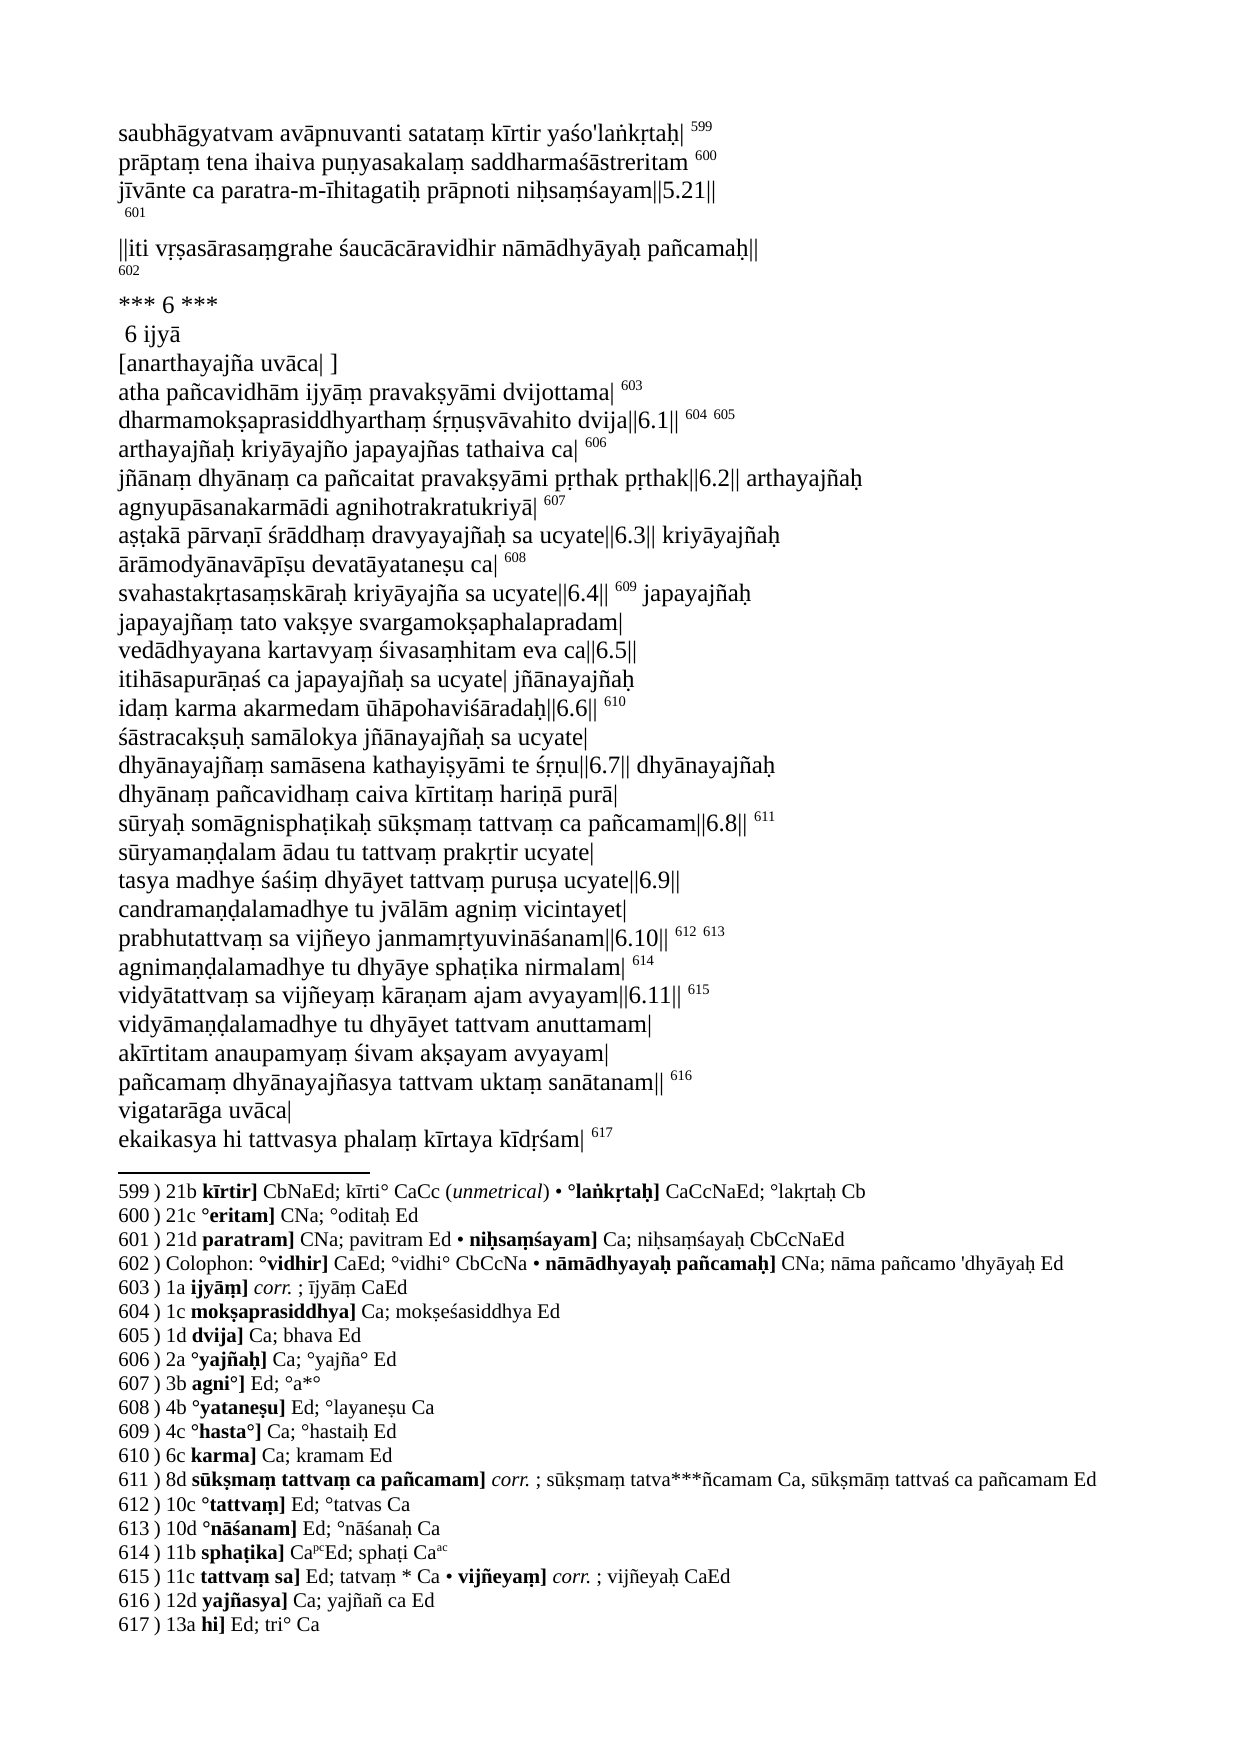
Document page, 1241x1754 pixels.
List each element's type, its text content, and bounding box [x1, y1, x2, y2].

text ) 11b sphaṭika] CapcEd; sphaṭi Caac [118, 1539, 1122, 1564]
text ) 1d dvija] Ca; bhava Ed [118, 1323, 1122, 1347]
text ārāmodyānavāpīṣu devatāyataneṣu ca| [118, 549, 1122, 578]
text ) 21c °eritam] CNa; °oditaḥ Ed [118, 1203, 1122, 1227]
text agnyupāsanakarmādi agnihotrakratukriyā| [118, 492, 1122, 521]
text sūryamaṇḍalam ādau tu tattvaṃ prakṛtir ucyate| [118, 837, 1122, 866]
text jīvānte ca paratra-m-īhitagatiḥ prāpnoti niḥsaṃśayam||5.21|| [118, 176, 1122, 204]
text akīrtitam anaupamyaṃ śivam akṣayam avyayam| [118, 1038, 1122, 1067]
text saubhāgyatvam avāpnuvanti satataṃ kīrtir yaśo'laṅkṛtaḥ| [118, 118, 1122, 147]
text vigatarāga uvāca| [118, 1096, 1122, 1124]
text agnimaṇḍalamadhye tu dhyāye sphaṭika nirmalam| [118, 952, 1122, 981]
text ) 4c °hasta°] Ca; °hastaiḥ Ed [118, 1419, 1122, 1443]
text arthayajñaḥ kriyāyajño japayajñas tathaiva ca| [118, 434, 1122, 463]
text dhyānayajñaṃ samāsena kathayiṣyāmi te śṛṇu||6.7|| dhyānayajñaḥ [118, 751, 1122, 779]
text japayajñaṃ tato vakṣye svargamokṣaphalapradam| [118, 607, 1122, 636]
text ||iti vṛṣasārasaṃgrahe śaucācāravidhir nāmādhyāyaḥ pañcamaḥ|| [118, 233, 1122, 262]
text dhyānaṃ pañcavidhaṃ caiva kīrtitaṃ hariṇā purā| [118, 779, 1122, 808]
text vidyātattvaṃ sa vijñeyaṃ kāraṇam ajam avyayam||6.11|| [118, 981, 1122, 1009]
text vedādhyayana kartavyaṃ śivasaṃhitam eva ca||6.5|| [118, 636, 1122, 664]
text ) 1c mokṣaprasiddhya] Ca; mokṣeśasiddhya Ed [118, 1299, 1122, 1323]
text ) 10c °tattvaṃ] Ed; °tatvas Ca [118, 1491, 1122, 1516]
text prāptaṃ tena ihaiva puṇyasakalaṃ saddharmaśāstreritam [118, 147, 1122, 176]
text ) 2a °yajñaḥ] Ca; °yajña° Ed [118, 1347, 1122, 1371]
text ) 1a ijyāṃ] corr. ; ījyāṃ CaEd [118, 1275, 1122, 1299]
text ) 3b agni°] Ed; °a*° [118, 1371, 1122, 1395]
text sūryaḥ somāgnisphaṭikaḥ sūkṣmaṃ tattvaṃ ca pañcamam||6.8|| [118, 808, 1122, 837]
text candramaṇḍalamadhye tu jvālām agniṃ vicintayet| [118, 894, 1122, 923]
text ) 11c tattvaṃ sa] Ed; tatvaṃ * Ca • vijñeyaṃ] corr. ; vijñeyaḥ CaEd [118, 1564, 1122, 1588]
text pañcamaṃ dhyānayajñasya tattvam uktaṃ sanātanam|| [118, 1067, 1122, 1096]
text 6 ijyā [118, 319, 1122, 348]
text ) 12d yajñasya] Ca; yajñañ ca Ed [118, 1588, 1122, 1612]
text vidyāmaṇḍalamadhye tu dhyāyet tattvam anuttamam| [118, 1009, 1122, 1038]
text ) 10d °nāśanam] Ed; °nāśanaḥ Ca [118, 1516, 1122, 1539]
text atha pañcavidhām ijyāṃ pravakṣyāmi dvijottama| [118, 377, 1122, 406]
text itihāsapurāṇaś ca japayajñaḥ sa ucyate| jñānayajñaḥ [118, 664, 1122, 693]
text ekaikasya hi tattvasya phalaṃ kīrtaya kīdṛśam| [118, 1124, 1122, 1153]
text prabhutattvaṃ sa vijñeyo janmamṛtyuvināśanam||6.10|| [118, 923, 1122, 952]
text dharmamokṣaprasiddhyarthaṃ śṛṇuṣvāvahito dvija||6.1|| [118, 406, 1122, 434]
text [anarthayajña uvāca| ] [118, 348, 1122, 377]
text idaṃ karma akarmedam ūhāpohaviśāradaḥ||6.6|| [118, 693, 1122, 722]
text aṣṭakā pārvaṇī śrāddhaṃ dravyayajñaḥ sa ucyate||6.3|| kriyāyajñaḥ [118, 521, 1122, 549]
text ) 21d paratram] CNa; pavitram Ed • niḥsaṃśayam] Ca; niḥsaṃśayaḥ CbCcNaEd [118, 1227, 1122, 1251]
text ) 8d sūkṣmaṃ tattvaṃ ca pañcamam] corr. ; sūkṣmaṃ tatva***ñcamam Ca, sūkṣmāṃ tattvaś ca pañcamam Ed [118, 1467, 1122, 1491]
text tasya madhye śaśiṃ dhyāyet tattvaṃ puruṣa ucyate||6.9|| [118, 866, 1122, 894]
text ) 4b °yataneṣu] Ed; °layaneṣu Ca [118, 1395, 1122, 1419]
text ) 21b kīrtir] CbNaEd; kīrti° CaCc (unmetrical) • °laṅkṛtaḥ] CaCcNaEd; °lakṛtaḥ Cb [118, 1179, 1122, 1203]
text ) 6c karma] Ca; kramam Ed [118, 1443, 1122, 1467]
text svahastakṛtasaṃskāraḥ kriyāyajña sa ucyate||6.4|| japayajñaḥ [118, 578, 1122, 607]
text ) 13a hi] Ed; tri° Ca [118, 1612, 1122, 1636]
text *** 6 *** [118, 291, 1122, 319]
text śāstracakṣuḥ samālokya jñānayajñaḥ sa ucyate| [118, 722, 1122, 751]
text jñānaṃ dhyānaṃ ca pañcaitat pravakṣyāmi pṛthak pṛthak||6.2|| arthayajñaḥ [118, 463, 1122, 492]
text ) Colophon: °vidhir] CaEd; °vidhi° CbCcNa • nāmādhyayaḥ pañcamaḥ] CNa; nāma pañcamo 'dhyāyaḥ Ed [118, 1251, 1122, 1275]
